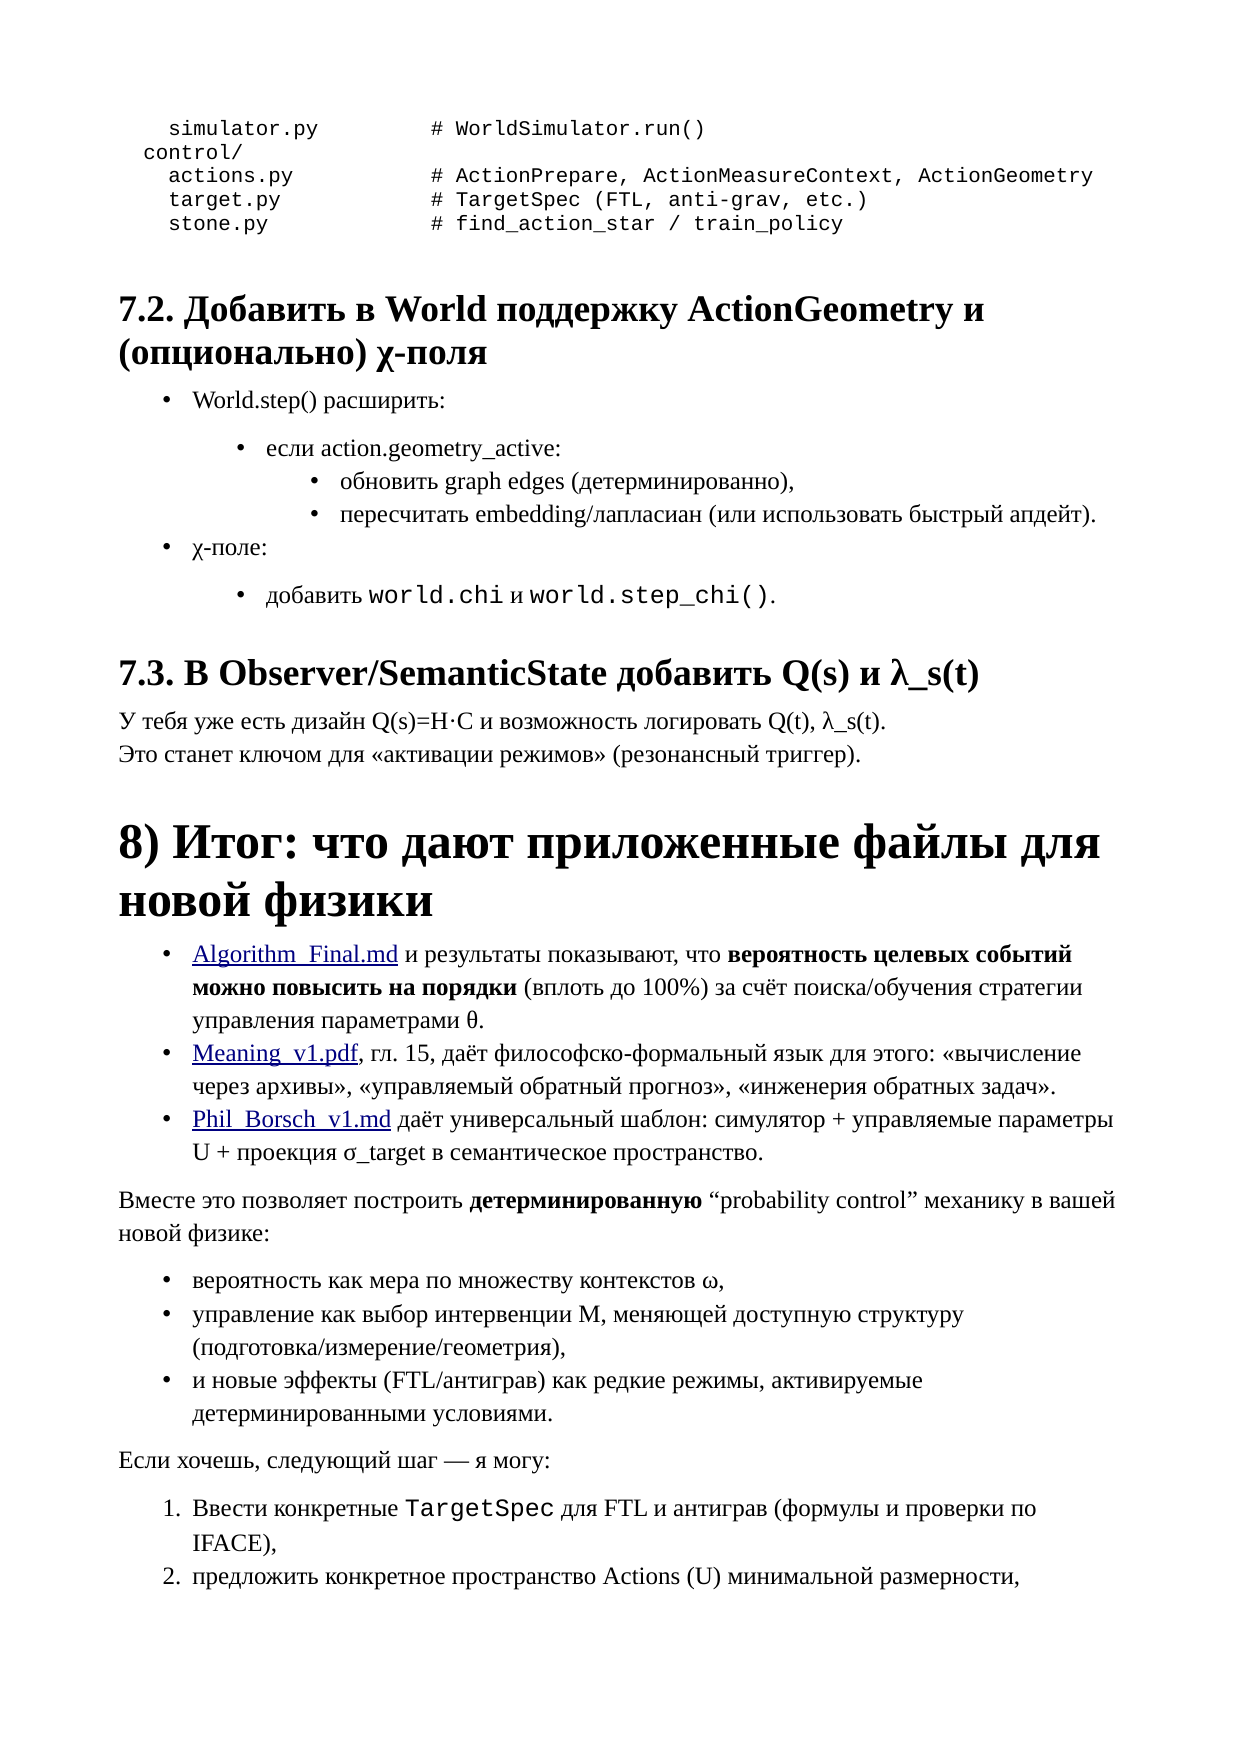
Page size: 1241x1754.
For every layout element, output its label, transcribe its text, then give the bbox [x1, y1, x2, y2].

list Meaning_v1.pdf, гл. 15, даёт философско‑формальный язык для этого: «вычисление через архивы», «управляемый обратный прогноз», «инженерия обратных задач». [162, 1038, 1122, 1100]
text control/ [118, 142, 1122, 165]
text actions.py # ActionPrepare, ActionMeasureContext, ActionGeometry [118, 165, 1122, 189]
list Algorithm_Final.md и результаты показывают, что вероятность целевых событий можно повысить на порядки (вплоть до 100%) за счёт поиска/обучения стратегии управления параметрами θ. [162, 939, 1122, 1034]
subtitle 7.3. В Observer/SemanticState добавить Q(s) и λ_s(t) [118, 651, 1122, 694]
list предложить конкретное пространство Actions (U) минимальной размерности, [162, 1561, 1122, 1590]
subtitle 7.2. Добавить в World поддержку ActionGeometry и (опционально) χ-поля [118, 287, 1122, 373]
list World.step() расширить: [162, 385, 1122, 414]
text Вместе это позволяет построить детерминированную “probability control” механику в вашей новой физике: [118, 1185, 1122, 1247]
text У тебя уже есть дизайн Q(s)=H·C и возможность логировать Q(t), λ_s(t). Это станет ключом для «активации режимов» (резонансный триггер). [118, 706, 1122, 768]
text simulator.py # WorldSimulator.run() [118, 118, 1122, 142]
list пересчитать embedding/лапласиан (или использовать быстрый апдейт). [310, 499, 1122, 528]
subtitle 8) Итог: что дают приложенные файлы для новой физики [118, 812, 1122, 927]
list добавить world.chi и world.step_chi(). [236, 580, 1122, 611]
list χ‑поле: [162, 532, 1122, 561]
text target.py # TargetSpec (FTL, anti-grav, etc.) [118, 189, 1122, 213]
list Phil_Borsch_v1.md даёт универсальный шаблон: симулятор + управляемые параметры U + проекция σ_target в семантическое пространство. [162, 1104, 1122, 1166]
list и новые эффекты (FTL/антиграв) как редкие режимы, активируемые детерминированными условиями. [162, 1365, 1122, 1426]
text Если хочешь, следующий шаг — я могу: [118, 1445, 1122, 1474]
list обновить graph edges (детерминированно), [310, 466, 1122, 495]
list если action.geometry_active: [236, 433, 1122, 462]
text stone.py # find_action_star / train_policy [118, 213, 1122, 236]
list Ввести конкретные TargetSpec для FTL и антиграв (формулы и проверки по IFACE), [162, 1493, 1122, 1557]
list вероятность как мера по множеству контекстов ω, [162, 1266, 1122, 1294]
list управление как выбор интервенции M, меняющей доступную структуру (подготовка/измерение/геометрия), [162, 1299, 1122, 1360]
